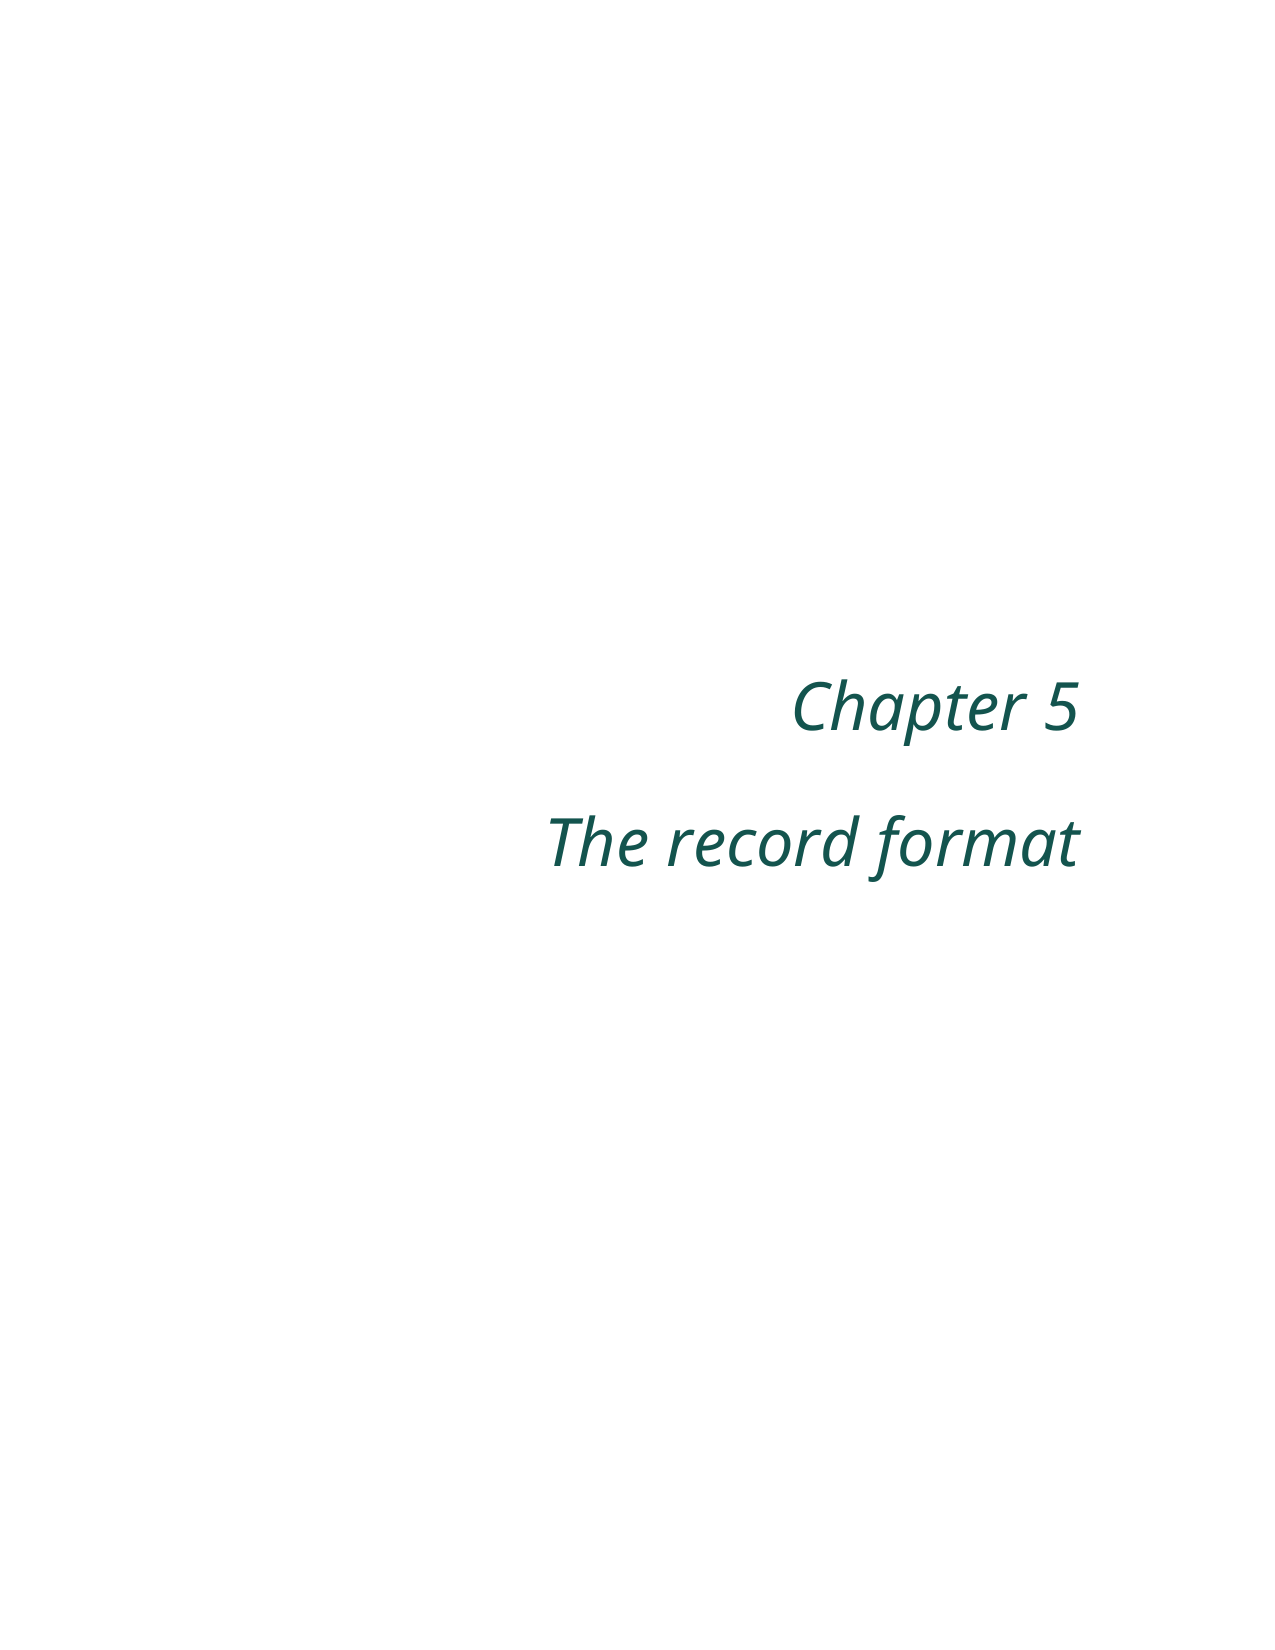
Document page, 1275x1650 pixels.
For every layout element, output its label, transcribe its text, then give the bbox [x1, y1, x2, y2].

subtitle Chapter 5 The record format [187, 659, 1087, 886]
